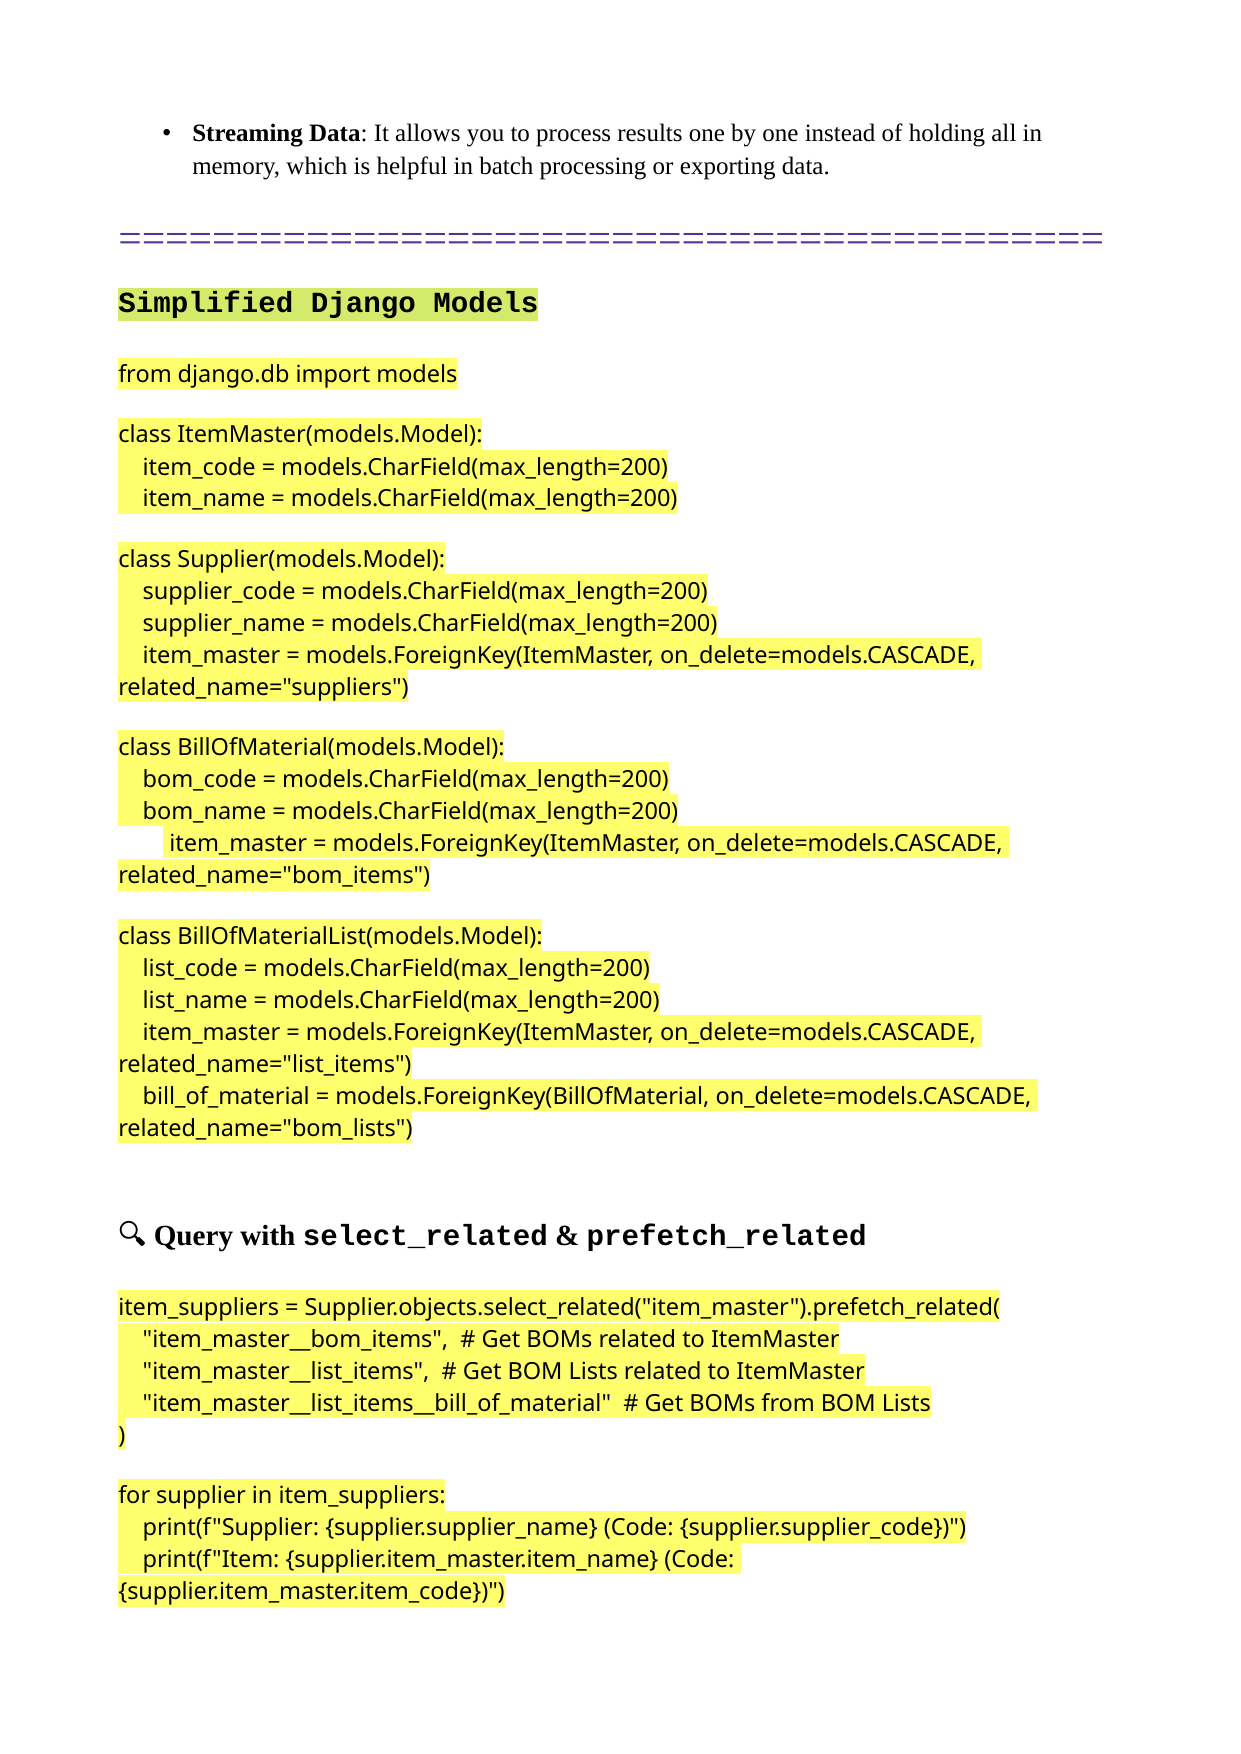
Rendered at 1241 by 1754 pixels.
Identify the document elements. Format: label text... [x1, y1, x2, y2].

text bom_name = models.CharField(max_length=200) [118, 794, 1122, 826]
text print(f"Supplier: {supplier.supplier_name} (Code: {supplier.supplier_code})") [118, 1511, 1122, 1543]
text class ItemMaster(models.Model): [118, 418, 1122, 450]
text class BillOfMaterial(models.Model): [118, 730, 1122, 762]
text class BillOfMaterialList(models.Model): [118, 919, 1122, 951]
text item_name = models.CharField(max_length=200) [118, 482, 1122, 514]
text list_code = models.CharField(max_length=200) [118, 951, 1122, 983]
text supplier_name = models.CharField(max_length=200) [118, 606, 1122, 638]
text "item_master__list_items", # Get BOM Lists related to ItemMaster [118, 1354, 1122, 1386]
text item_master = models.ForeignKey(ItemMaster, on_delete=models.CASCADE, related_name="bom_items") [118, 826, 1122, 891]
text supplier_code = models.CharField(max_length=200) [118, 574, 1122, 606]
text "item_master__bom_items", # Get BOMs related to ItemMaster [118, 1322, 1122, 1354]
text ) [118, 1418, 1122, 1450]
text from django.db import models [118, 357, 1122, 389]
subtitle Simplified Django Models [118, 288, 1122, 321]
text item_code = models.CharField(max_length=200) [118, 450, 1122, 482]
subtitle 🔍 Query with select_related & prefetch_related [118, 1218, 1122, 1254]
text "item_master__list_items__bill_of_material" # Get BOMs from BOM Lists [118, 1386, 1122, 1418]
text class Supplier(models.Model): [118, 542, 1122, 574]
text bill_of_material = models.ForeignKey(BillOfMaterial, on_delete=models.CASCADE, related_name="bom_lists") [118, 1079, 1122, 1143]
text item_suppliers = Supplier.objects.select_related("item_master").prefetch_related( [118, 1290, 1122, 1322]
text print(f"Item: {supplier.item_master.item_name} (Code: {supplier.item_master.item_code})") [118, 1543, 1122, 1607]
text for supplier in item_suppliers: [118, 1479, 1122, 1511]
list Streaming Data: It allows you to process results one by one instead of holding all in memory, which is helpful in batch processing or exporting data. [162, 118, 1122, 180]
subtitle ========================================== [118, 213, 1122, 261]
text item_master = models.ForeignKey(ItemMaster, on_delete=models.CASCADE, related_name="suppliers") [118, 638, 1122, 702]
text list_name = models.CharField(max_length=200) [118, 983, 1122, 1015]
text item_master = models.ForeignKey(ItemMaster, on_delete=models.CASCADE, related_name="list_items") [118, 1015, 1122, 1079]
text bom_code = models.CharField(max_length=200) [118, 762, 1122, 794]
